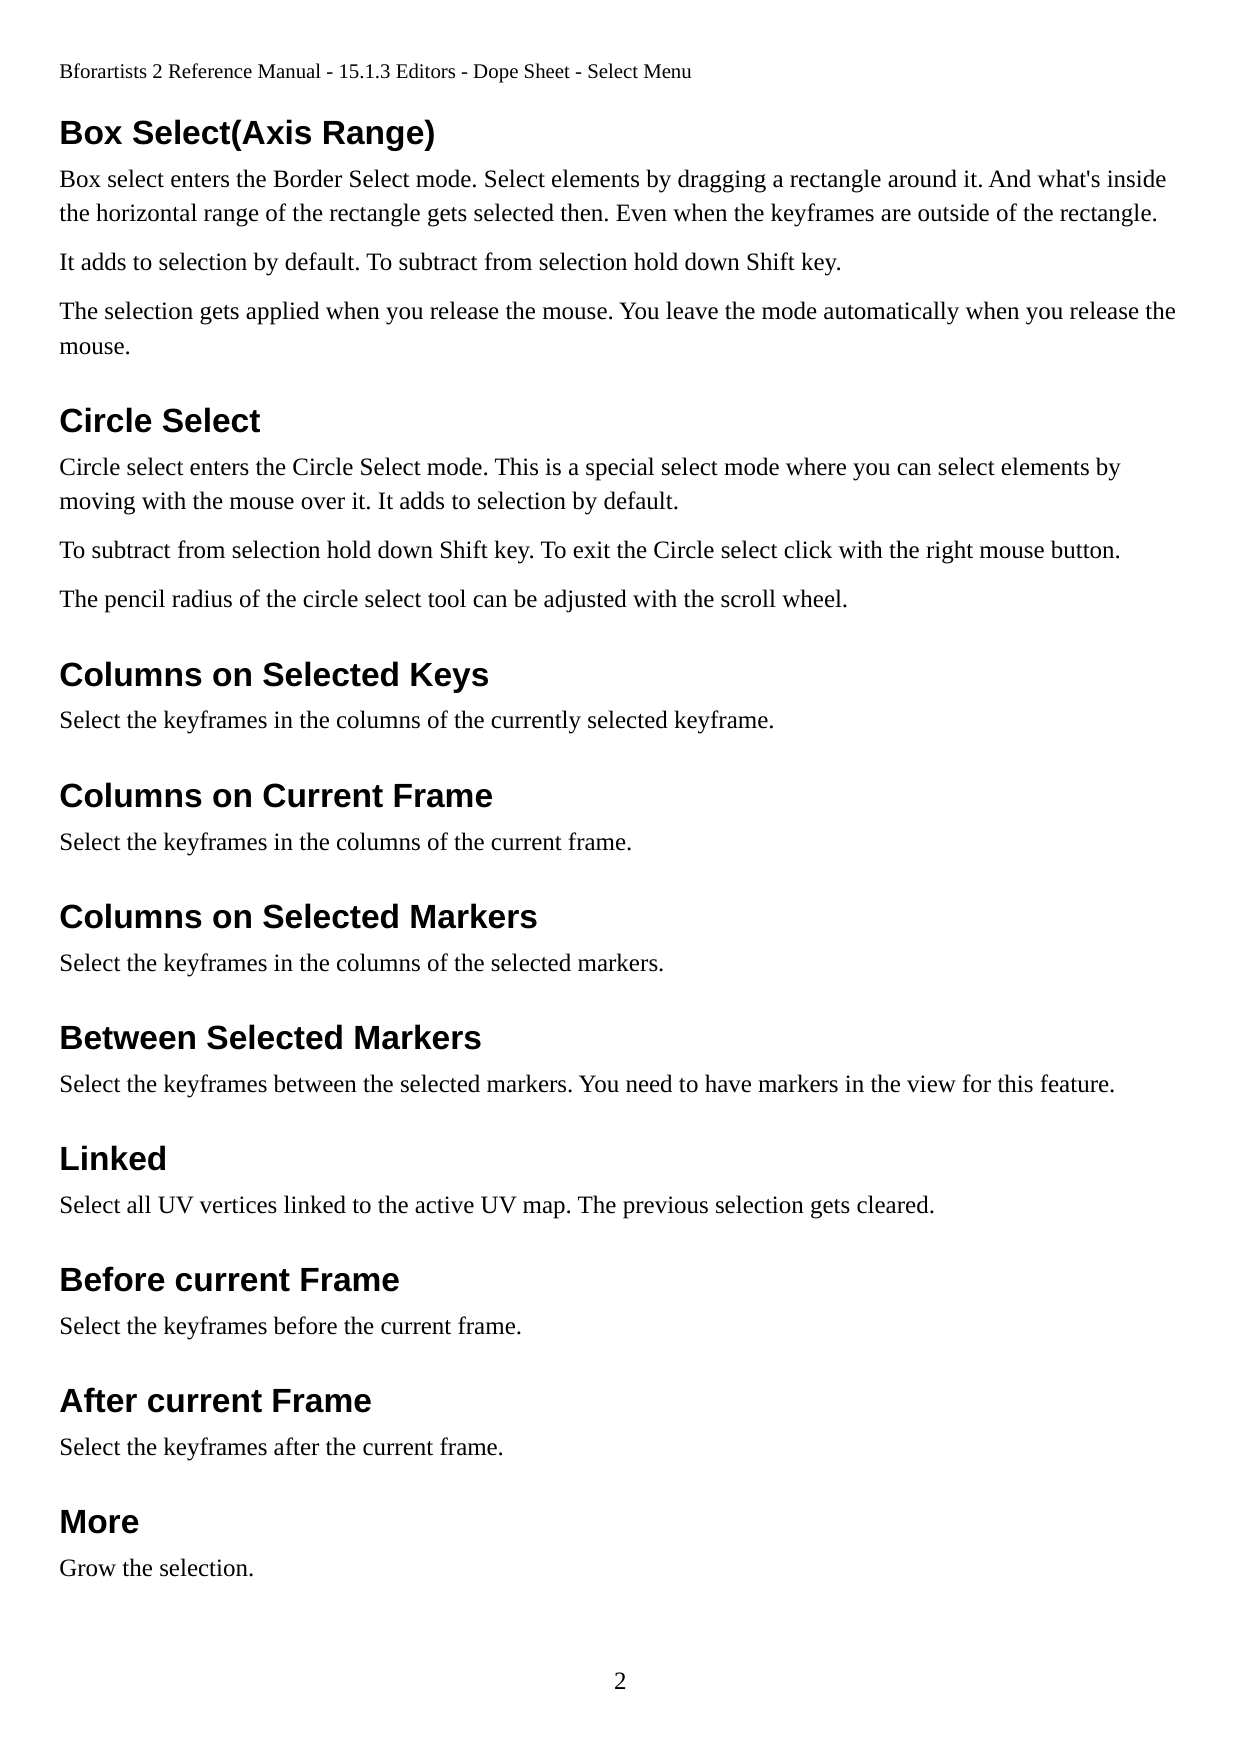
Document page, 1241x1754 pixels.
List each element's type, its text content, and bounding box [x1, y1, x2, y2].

subtitle Circle Select [59, 401, 1181, 439]
text To subtract from selection hold down Shift key. To exit the Circle select click with the right mouse button. [59, 535, 1181, 564]
subtitle Box Select(Axis Range) [59, 113, 1181, 151]
subtitle Before current Frame [59, 1259, 1181, 1298]
subtitle Columns on Selected Keys [59, 654, 1181, 693]
subtitle Linked [59, 1138, 1181, 1177]
subtitle After current Frame [59, 1381, 1181, 1419]
text Select the keyframes in the columns of the current frame. [59, 827, 1181, 855]
text Select the keyframes in the columns of the currently selected keyframe. [59, 706, 1181, 734]
subtitle More [59, 1502, 1181, 1540]
text Select the keyframes in the columns of the selected markers. [59, 948, 1181, 976]
subtitle Between Selected Markers [59, 1017, 1181, 1056]
text The selection gets applied when you release the mouse. You leave the mode automatically when you release the mouse. [59, 296, 1181, 359]
text Box select enters the Border Select mode. Select elements by dragging a rectangle around it. And what's inside the horizontal range of the rectangle gets selected then. Even when the keyframes are outside of the rectangle. [59, 164, 1181, 227]
text Circle select enters the Circle Select mode. This is a special select mode where you can select elements by moving with the mouse over it. It adds to selection by default. [59, 452, 1181, 515]
text Select the keyframes before the current frame. [59, 1311, 1181, 1339]
text Select the keyframes after the current frame. [59, 1432, 1181, 1461]
text Select the keyframes between the selected markers. You need to have markers in the view for this feature. [59, 1069, 1181, 1097]
subtitle Columns on Selected Markers [59, 896, 1181, 935]
text It adds to selection by default. To subtract from selection hold down Shift key. [59, 247, 1181, 276]
subtitle Columns on Current Frame [59, 775, 1181, 814]
text Select all UV vertices linked to the active UV map. The previous selection gets cleared. [59, 1190, 1181, 1218]
text The pencil radius of the circle select tool can be adjusted with the scroll wheel. [59, 584, 1181, 613]
text Grow the selection. [59, 1553, 1181, 1582]
